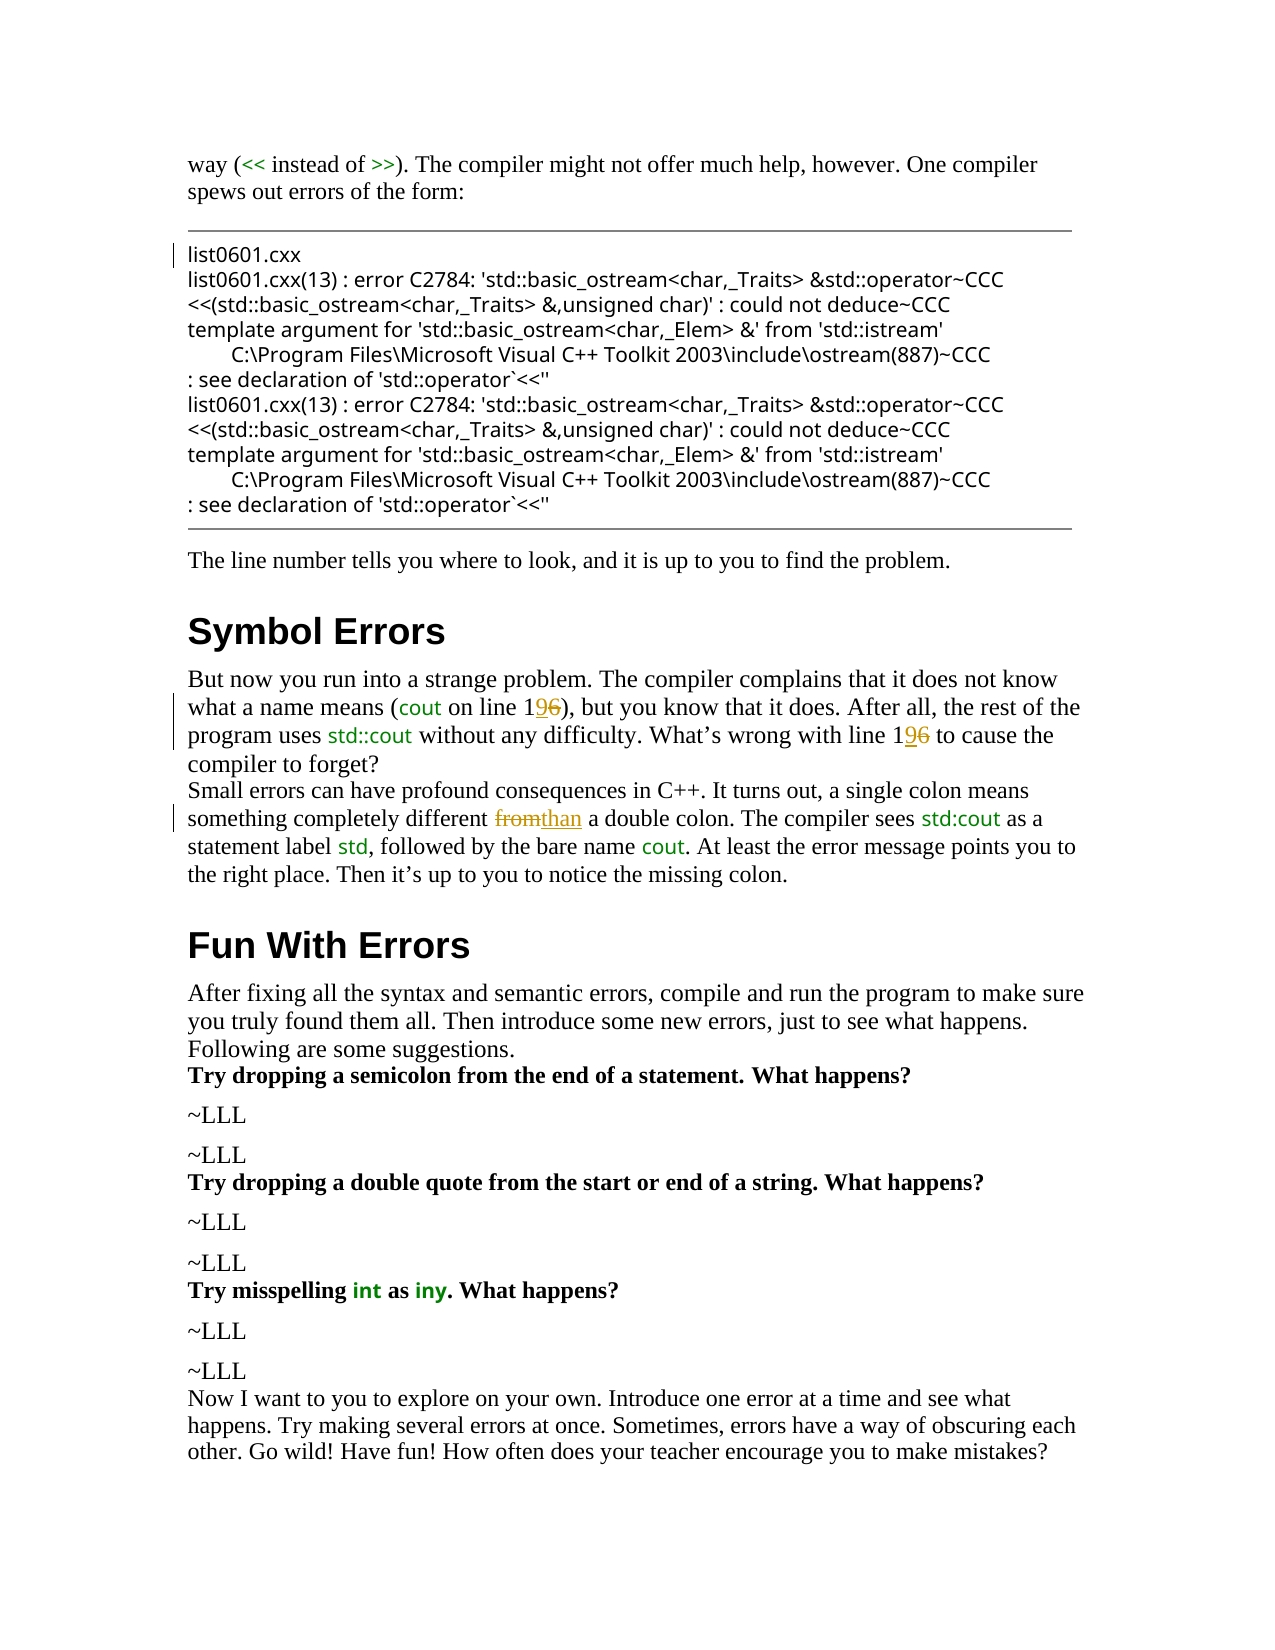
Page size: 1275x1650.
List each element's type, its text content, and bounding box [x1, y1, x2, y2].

text <<(std::basic_ostream<char,_Traits> &,unsigned char)' : could not deduce~CCC [187, 292, 1072, 317]
text C:\Program Files\Microsoft Visual C++ Toolkit 2003\include\ostream(887)~CCC [187, 342, 1072, 367]
text ~LLL [187, 1142, 1087, 1169]
text : see declaration of 'std::operator`<<'' [187, 367, 1072, 392]
text ~LLL [187, 1357, 1087, 1385]
text template argument for 'std::basic_ostream<char,_Elem> &' from 'std::istream' [187, 442, 1072, 467]
text The line number tells you where to look, and it is up to you to find the problem. [187, 547, 1087, 573]
text Try dropping a double quote from the start or end of a string. What happens? [187, 1169, 1087, 1196]
text list0601.cxx(13) : error C2784: 'std::basic_ostream<char,_Traits> &std::operator~CCC [187, 392, 1072, 417]
subtitle Symbol Errors [187, 611, 1087, 653]
text : see declaration of 'std::operator`<<'' [187, 492, 1072, 530]
text <<(std::basic_ostream<char,_Traits> &,unsigned char)' : could not deduce~CCC [187, 417, 1072, 442]
text But now you run into a strange problem. The compiler complains that it does not know what a name means (cout on line 19), but you know that it does. After all, the rest of the program uses std::cout without any difficulty. What’s wrong with line 19 to cause the compiler to forget? [187, 665, 1087, 777]
text After fixing all the syntax and semantic errors, compile and run the program to make sure you truly found them all. Then introduce some new errors, just to see what happens. Following are some suggestions. [187, 979, 1087, 1062]
text Try misspelling int as iny. What happens? [187, 1276, 1087, 1305]
text way (<< instead of >>). The compiler might not offer much help, however. One compiler spews out errors of the form: [187, 150, 1087, 205]
text template argument for 'std::basic_ostream<char,_Elem> &' from 'std::istream' [187, 317, 1072, 342]
text Try dropping a semicolon from the end of a statement. What happens? [187, 1062, 1087, 1089]
text ~LLL [187, 1208, 1087, 1236]
subtitle Fun With Errors [187, 925, 1087, 967]
text C:\Program Files\Microsoft Visual C++ Toolkit 2003\include\ostream(887)~CCC [187, 467, 1072, 492]
text list0601.cxx [187, 231, 1072, 267]
text Small errors can have profound consequences in C++. It turns out, a single colon means something completely different than a double colon. The compiler sees std:cout as a statement label std, followed by the bare name cout. At least the error message points you to the right place. Then it’s up to you to notice the missing colon. [187, 777, 1087, 887]
text ~LLL [187, 1317, 1087, 1345]
text list0601.cxx(13) : error C2784: 'std::basic_ostream<char,_Traits> &std::operator~CCC [187, 267, 1072, 292]
text Now I want to you to explore on your own. Introduce one error at a time and see what happens. Try making several errors at once. Sometimes, errors have a way of obscuring each other. Go wild! Have fun! How often does your teacher encourage you to make mistakes? [187, 1385, 1087, 1465]
text ~LLL [187, 1101, 1087, 1129]
text ~LLL [187, 1249, 1087, 1276]
